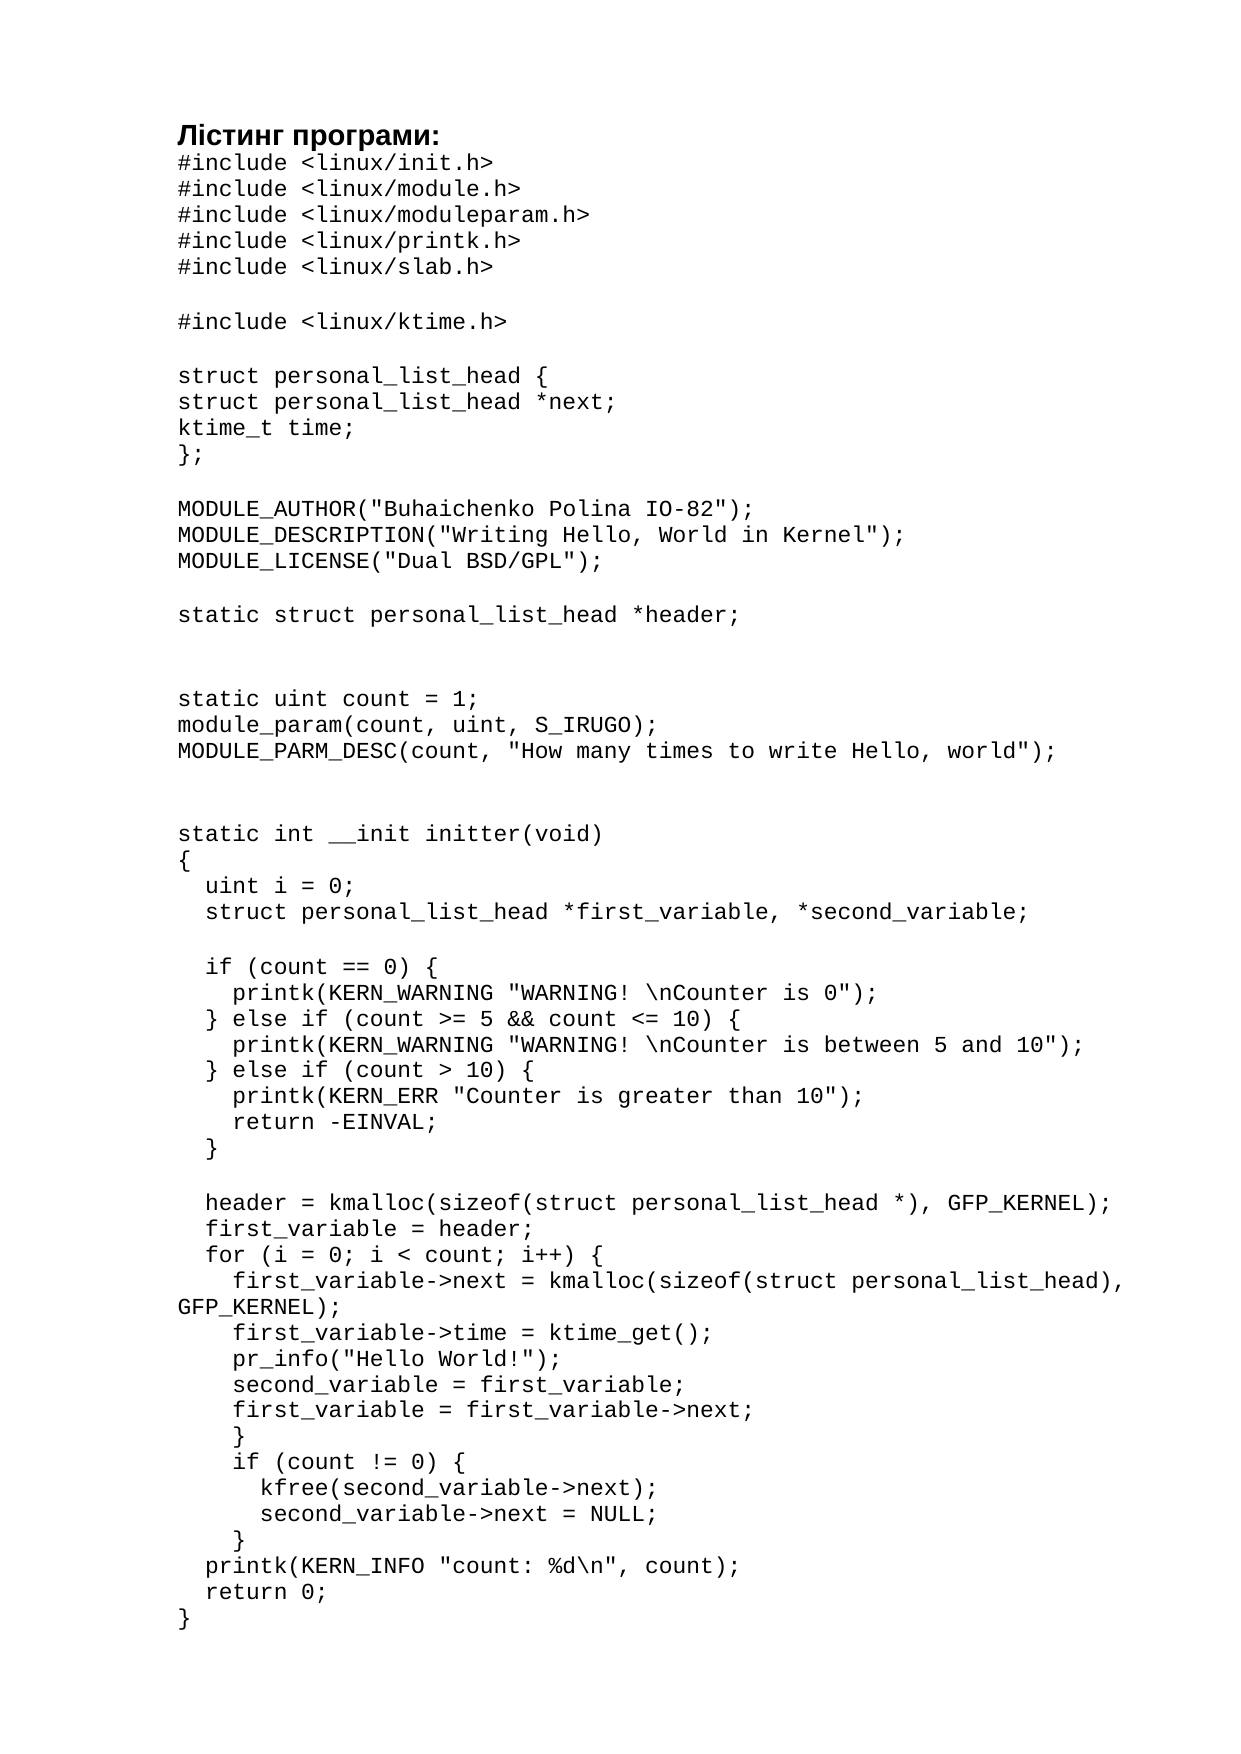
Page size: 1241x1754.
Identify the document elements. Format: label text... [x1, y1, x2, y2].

text return -EINVAL; [177, 1111, 1152, 1137]
text second_variable = first_variable; [177, 1373, 1152, 1399]
text struct personal_list_head { [177, 365, 1152, 391]
text if (count == 0) { [177, 955, 1152, 981]
text MODULE_LICENSE("Dual BSD/GPL"); [177, 549, 1152, 575]
text second_variable->next = NULL; [177, 1503, 1152, 1528]
text uint i = 0; [177, 874, 1152, 900]
text } [177, 1528, 1152, 1554]
text struct personal_list_head *first_variable, *second_variable; [177, 900, 1152, 926]
text #include <linux/init.h> [177, 152, 1152, 178]
text first_variable->time = ktime_get(); [177, 1321, 1152, 1347]
text header = kmalloc(sizeof(struct personal_list_head *), GFP_KERNEL); [177, 1191, 1152, 1217]
text } [177, 1606, 1152, 1632]
text #include <linux/moduleparam.h> [177, 203, 1152, 229]
text module_param(count, uint, S_IRUGO); [177, 713, 1152, 739]
text } [177, 1425, 1152, 1451]
text MODULE_AUTHOR("Buhaichenko Polina IO-82"); [177, 497, 1152, 523]
text return 0; [177, 1580, 1152, 1606]
text #include <linux/printk.h> [177, 229, 1152, 255]
text #include <linux/module.h> [177, 178, 1152, 203]
text pr_info("Hello World!"); [177, 1347, 1152, 1373]
text static uint count = 1; [177, 687, 1152, 713]
text }; [177, 443, 1152, 468]
text #include <linux/slab.h> [177, 255, 1152, 281]
text printk(KERN_ERR "Counter is greater than 10"); [177, 1085, 1152, 1111]
text struct personal_list_head *next; [177, 391, 1152, 417]
text static int __init initter(void) [177, 823, 1152, 848]
text static struct personal_list_head *header; [177, 604, 1152, 630]
text if (count != 0) { [177, 1451, 1152, 1477]
text } else if (count > 10) { [177, 1059, 1152, 1085]
text kfree(second_variable->next); [177, 1477, 1152, 1503]
text MODULE_DESCRIPTION("Writing Hello, World in Kernel"); [177, 523, 1152, 549]
text first_variable->next = kmalloc(sizeof(struct personal_list_head), GFP_KERNEL); [177, 1269, 1152, 1321]
text printk(KERN_INFO "count: %d\n", count); [177, 1554, 1152, 1580]
text printk(KERN_WARNING "WARNING! \nCounter is 0"); [177, 981, 1152, 1007]
text MODULE_PARM_DESC(count, "How many times to write Hello, world"); [177, 739, 1152, 765]
text { [177, 848, 1152, 874]
text first_variable = first_variable->next; [177, 1399, 1152, 1425]
text for (i = 0; i < count; i++) { [177, 1243, 1152, 1269]
text printk(KERN_WARNING "WARNING! \nCounter is between 5 and 10"); [177, 1033, 1152, 1059]
text } [177, 1137, 1152, 1163]
text #include <linux/ktime.h> [177, 310, 1152, 336]
text first_variable = header; [177, 1217, 1152, 1243]
text } else if (count >= 5 && count <= 10) { [177, 1007, 1152, 1033]
text Лістинг програми: [177, 118, 1152, 152]
text ktime_t time; [177, 417, 1152, 443]
